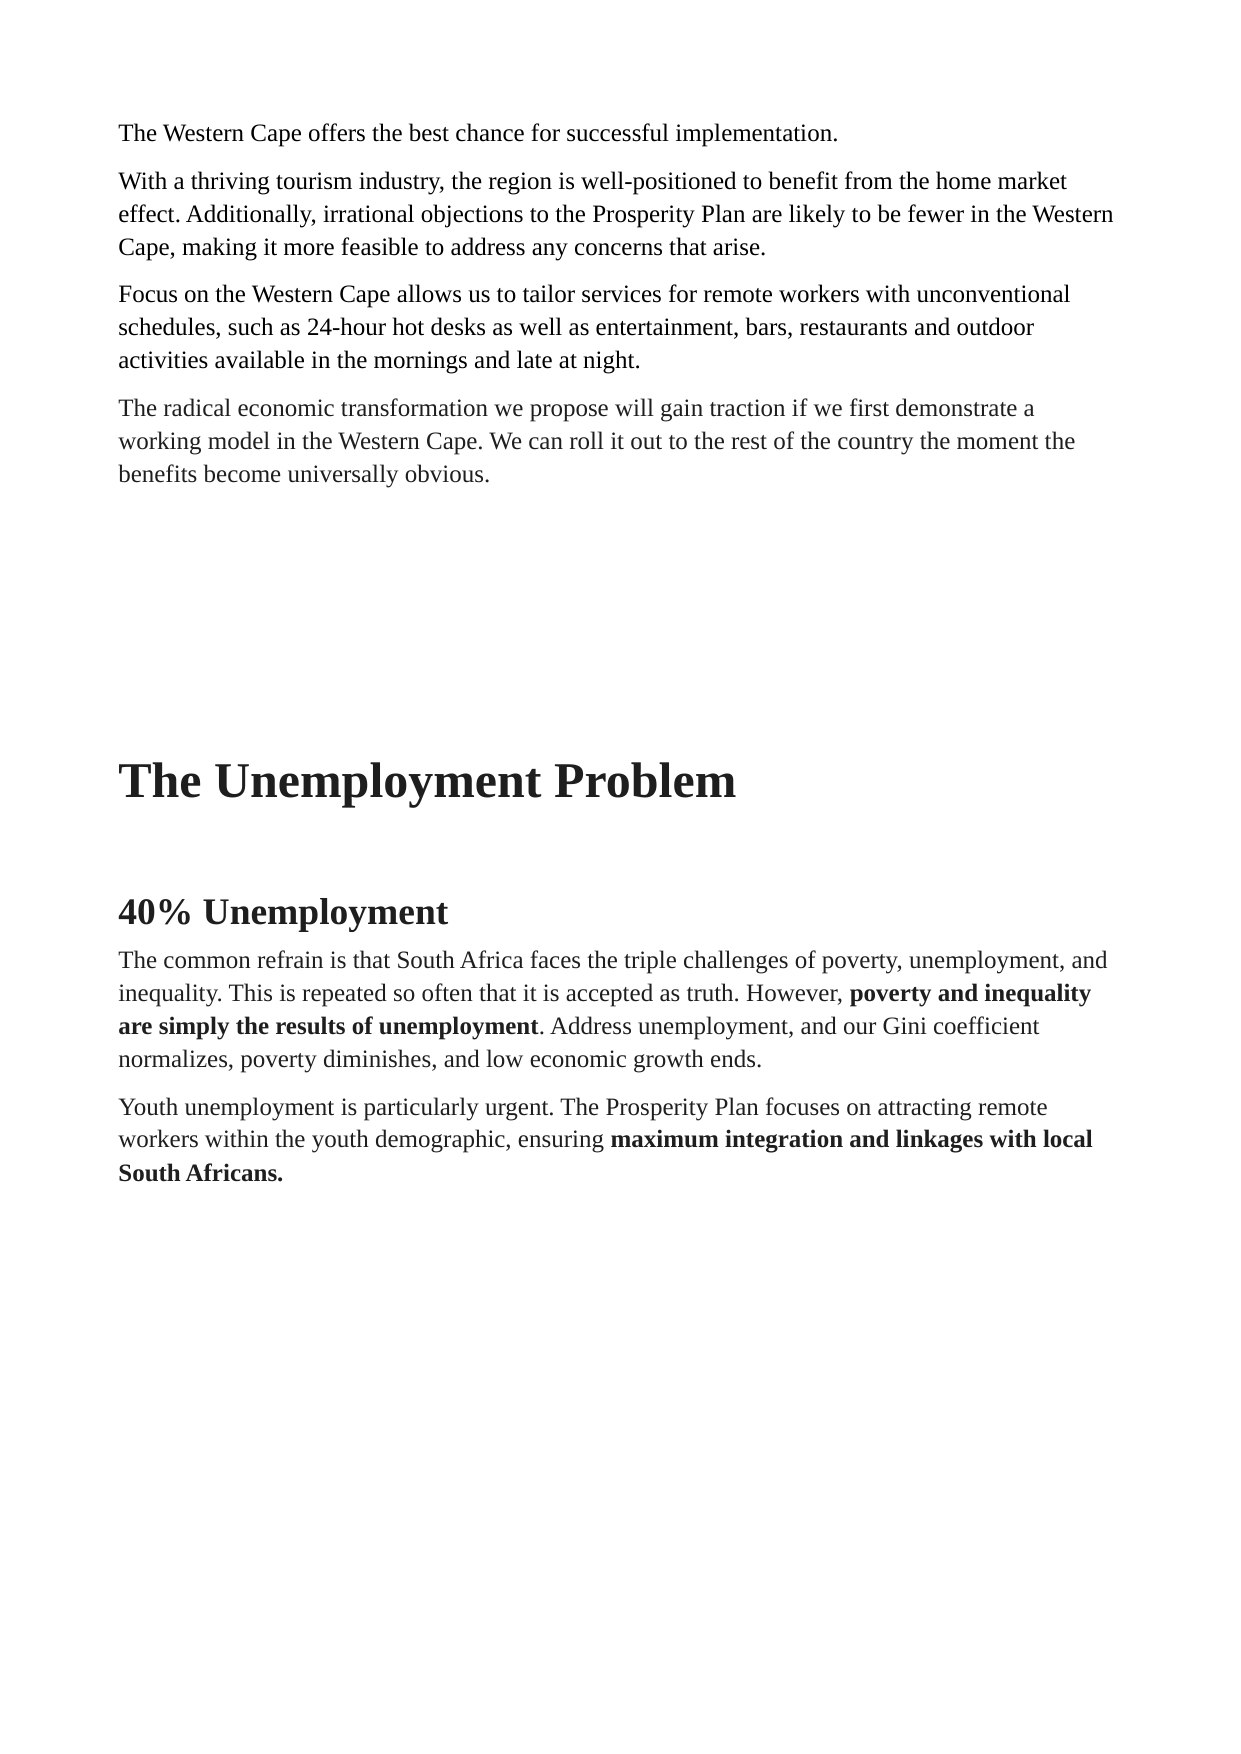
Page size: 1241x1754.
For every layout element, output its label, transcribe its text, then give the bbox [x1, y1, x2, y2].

text Youth unemployment is particularly urgent. The Prosperity Plan focuses on attracting remote workers within the youth demographic, ensuring maximum integration and linkages with local South Africans. [118, 1092, 1122, 1186]
text With a thriving tourism industry, the region is well-positioned to benefit from the home market effect. Additionally, irrational objections to the Prosperity Plan are likely to be fewer in the Western Cape, making it more feasible to address any concerns that arise. [118, 166, 1122, 261]
subtitle The Unemployment Problem [118, 751, 1122, 808]
text The common refrain is that South Africa faces the triple challenges of poverty, unemployment, and inequality. This is repeated so often that it is accepted as truth. However, poverty and inequality are simply the results of unemployment. Address unemployment, and our Gini coefficient normalizes, poverty diminishes, and low economic growth ends. [118, 945, 1122, 1073]
text Focus on the Western Cape allows us to tailor services for remote workers with unconventional schedules, such as 24-hour hot desks as well as entertainment, bars, restaurants and outdoor activities available in the mornings and late at night. [118, 279, 1122, 374]
text The Western Cape offers the best chance for successful implementation. [118, 118, 1122, 147]
text The radical economic transformation we propose will gain traction if we first demonstrate a working model in the Western Cape. We can roll it out to the rest of the country the moment the benefits become universally obvious. [118, 393, 1122, 488]
subtitle 40% Unemployment [118, 889, 1122, 932]
